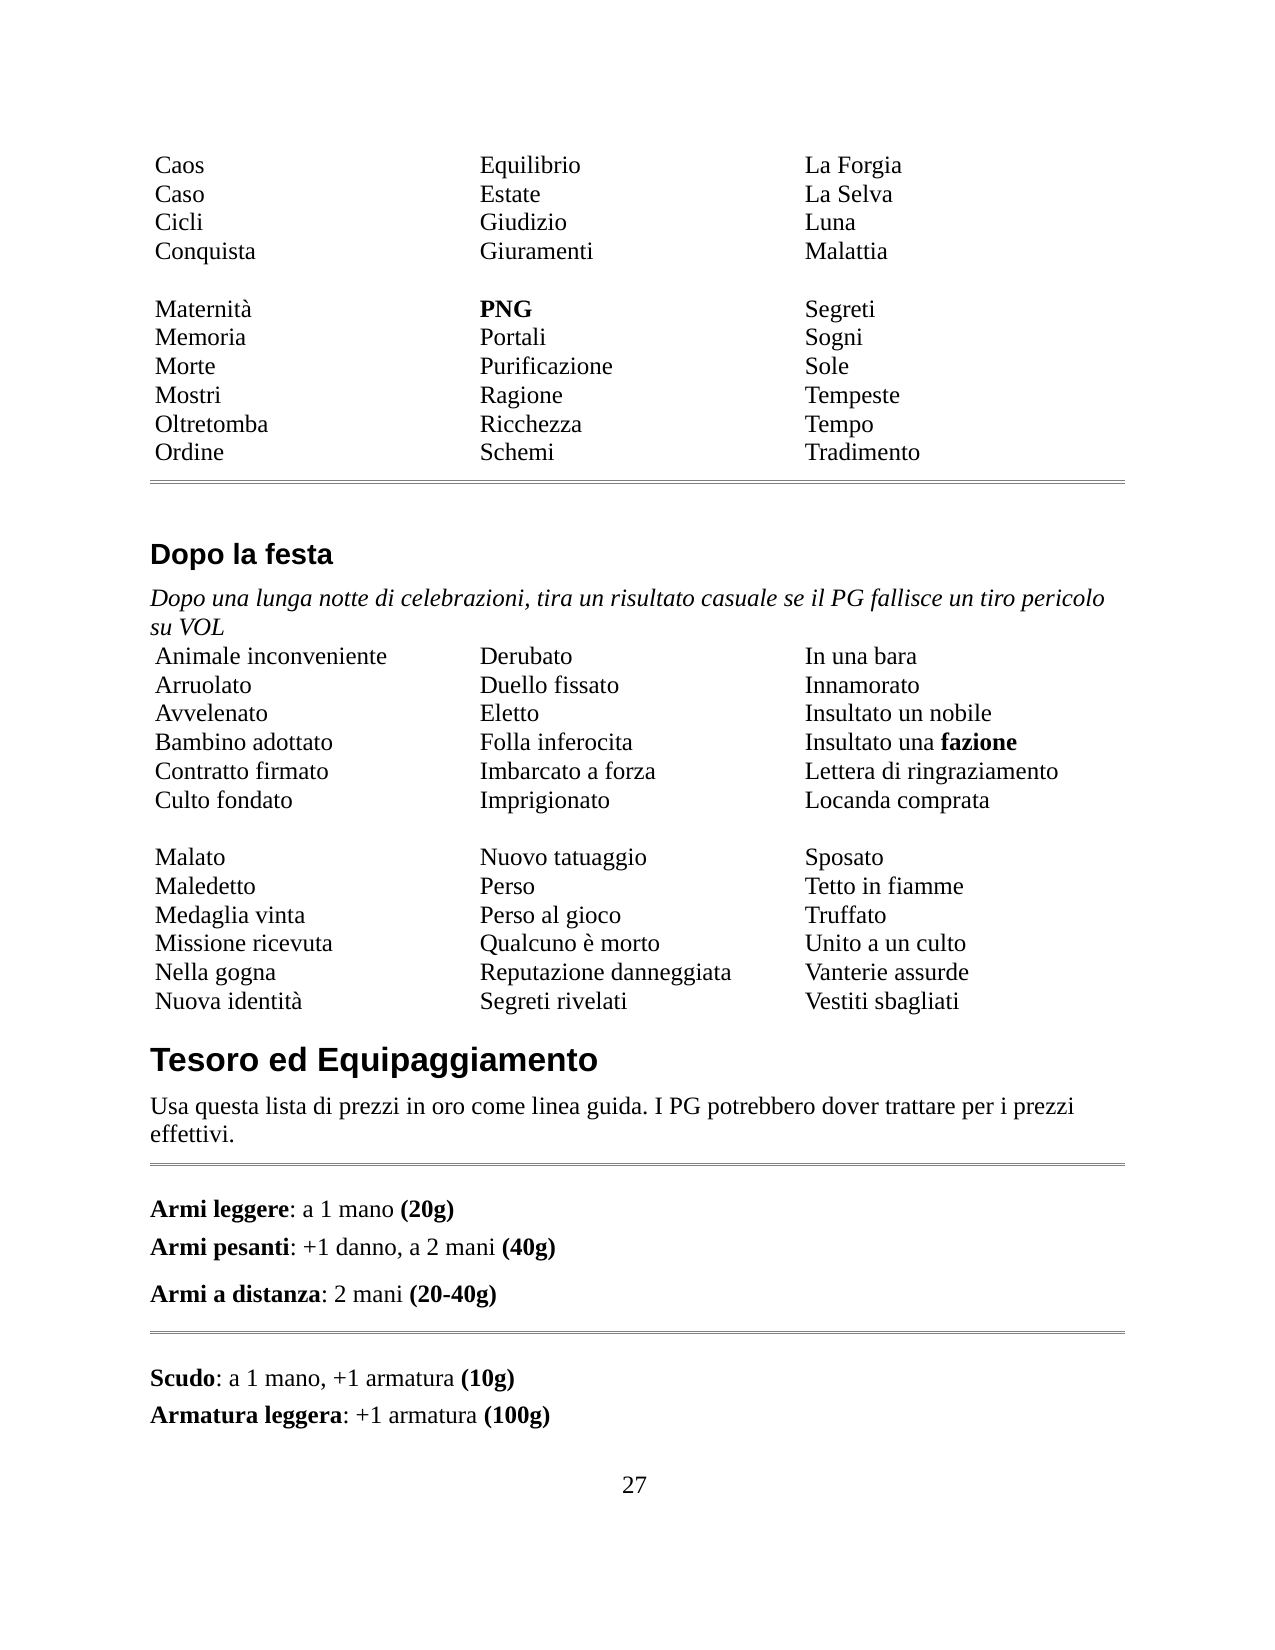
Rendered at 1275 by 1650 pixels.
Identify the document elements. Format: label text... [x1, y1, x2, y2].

table_cell Imbarcato a forza [475, 756, 800, 785]
table_cell Mostri [150, 380, 475, 409]
table_cell Insultato un nobile [800, 699, 1125, 727]
table_cell Nella gogna [150, 957, 475, 986]
table_cell Estate [475, 179, 800, 207]
table_cell Ragione [475, 380, 800, 409]
table_cell La Selva [800, 179, 1125, 207]
table_cell Vestiti sbagliati [800, 986, 1125, 1015]
subtitle Dopo la festa [150, 537, 1125, 571]
text Usa questa lista di prezzi in oro come linea guida. I PG potrebbero dover trattare per i prezzi effettivi. [150, 1091, 1125, 1148]
table_cell Giuramenti [475, 236, 800, 265]
table_cell Conquista [150, 236, 475, 265]
table_cell Cicli [150, 208, 475, 236]
text Dopo una lunga notte di celebrazioni, tira un risultato casuale se il PG fallisce un tiro pericolo su VOL [150, 583, 1125, 641]
table_cell Innamorato [800, 670, 1125, 698]
table_cell Missione ricevuta [150, 929, 475, 957]
table_cell [475, 814, 800, 842]
table_cell Malato [150, 842, 475, 871]
table_cell Segreti [800, 294, 1125, 322]
table_cell Morte [150, 351, 475, 380]
table_cell [800, 265, 1125, 294]
table_cell Reputazione danneggiata [475, 957, 800, 986]
table_cell Purificazione [475, 351, 800, 380]
text Armatura leggera: +1 armatura (100g) [150, 1400, 1125, 1429]
table_cell Portali [475, 323, 800, 351]
table_cell Perso [475, 871, 800, 900]
table_cell Nuova identità [150, 986, 475, 1015]
table_cell Bambino adottato [150, 727, 475, 756]
table_cell Vanterie assurde [800, 957, 1125, 986]
table_header Derubato [475, 641, 800, 670]
table_cell Sposato [800, 842, 1125, 871]
table_cell Avvelenato [150, 699, 475, 727]
table_cell Duello fissato [475, 670, 800, 698]
table_cell Memoria [150, 323, 475, 351]
table_cell Sogni [800, 323, 1125, 351]
table_cell Caso [150, 179, 475, 207]
table_cell Luna [800, 208, 1125, 236]
table_cell Giudizio [475, 208, 800, 236]
table_cell Tradimento [800, 438, 1125, 466]
table_cell Ricchezza [475, 409, 800, 437]
table_cell Unito a un culto [800, 929, 1125, 957]
table_cell Imprigionato [475, 785, 800, 813]
table_cell Schemi [475, 438, 800, 466]
table_cell Oltretomba [150, 409, 475, 437]
text Armi a distanza: 2 mani (20-40g) [150, 1279, 1125, 1308]
table_cell Qualcuno è morto [475, 929, 800, 957]
table_cell Truffato [800, 900, 1125, 928]
table_cell Folla inferocita [475, 727, 800, 756]
table_cell Culto fondato [150, 785, 475, 813]
table_cell [800, 814, 1125, 842]
table_cell Equilibrio [475, 150, 800, 179]
table_cell Insultato una fazione [800, 727, 1125, 756]
table_cell Locanda comprata [800, 785, 1125, 813]
table_header Animale inconveniente [150, 641, 475, 670]
text Armi pesanti: +1 danno, a 2 mani (40g) [150, 1232, 1125, 1261]
table_cell Tempo [800, 409, 1125, 437]
table_cell Segreti rivelati [475, 986, 800, 1015]
table_cell Malattia [800, 236, 1125, 265]
table_cell Eletto [475, 699, 800, 727]
table_cell La Forgia [800, 150, 1125, 179]
table_cell Maternità [150, 294, 475, 322]
table_cell Maledetto [150, 871, 475, 900]
table_header In una bara [800, 641, 1125, 670]
table_cell Ordine [150, 438, 475, 466]
table_cell Tempeste [800, 380, 1125, 409]
table_cell Perso al gioco [475, 900, 800, 928]
text Scudo: a 1 mano, +1 armatura (10g) [150, 1363, 1125, 1391]
table_cell Caos [150, 150, 475, 179]
text Armi leggere: a 1 mano (20g) [150, 1194, 1125, 1223]
table_cell Sole [800, 351, 1125, 380]
subtitle Tesoro ed Equipaggiamento [150, 1040, 1125, 1078]
table_cell [475, 265, 800, 294]
table_cell Lettera di ringraziamento [800, 756, 1125, 785]
table_cell [150, 265, 475, 294]
table_cell PNG [475, 294, 800, 322]
table_cell Medaglia vinta [150, 900, 475, 928]
table_cell Arruolato [150, 670, 475, 698]
table_cell Nuovo tatuaggio [475, 842, 800, 871]
table_cell Contratto firmato [150, 756, 475, 785]
table_cell Tetto in fiamme [800, 871, 1125, 900]
table_cell [150, 814, 475, 842]
